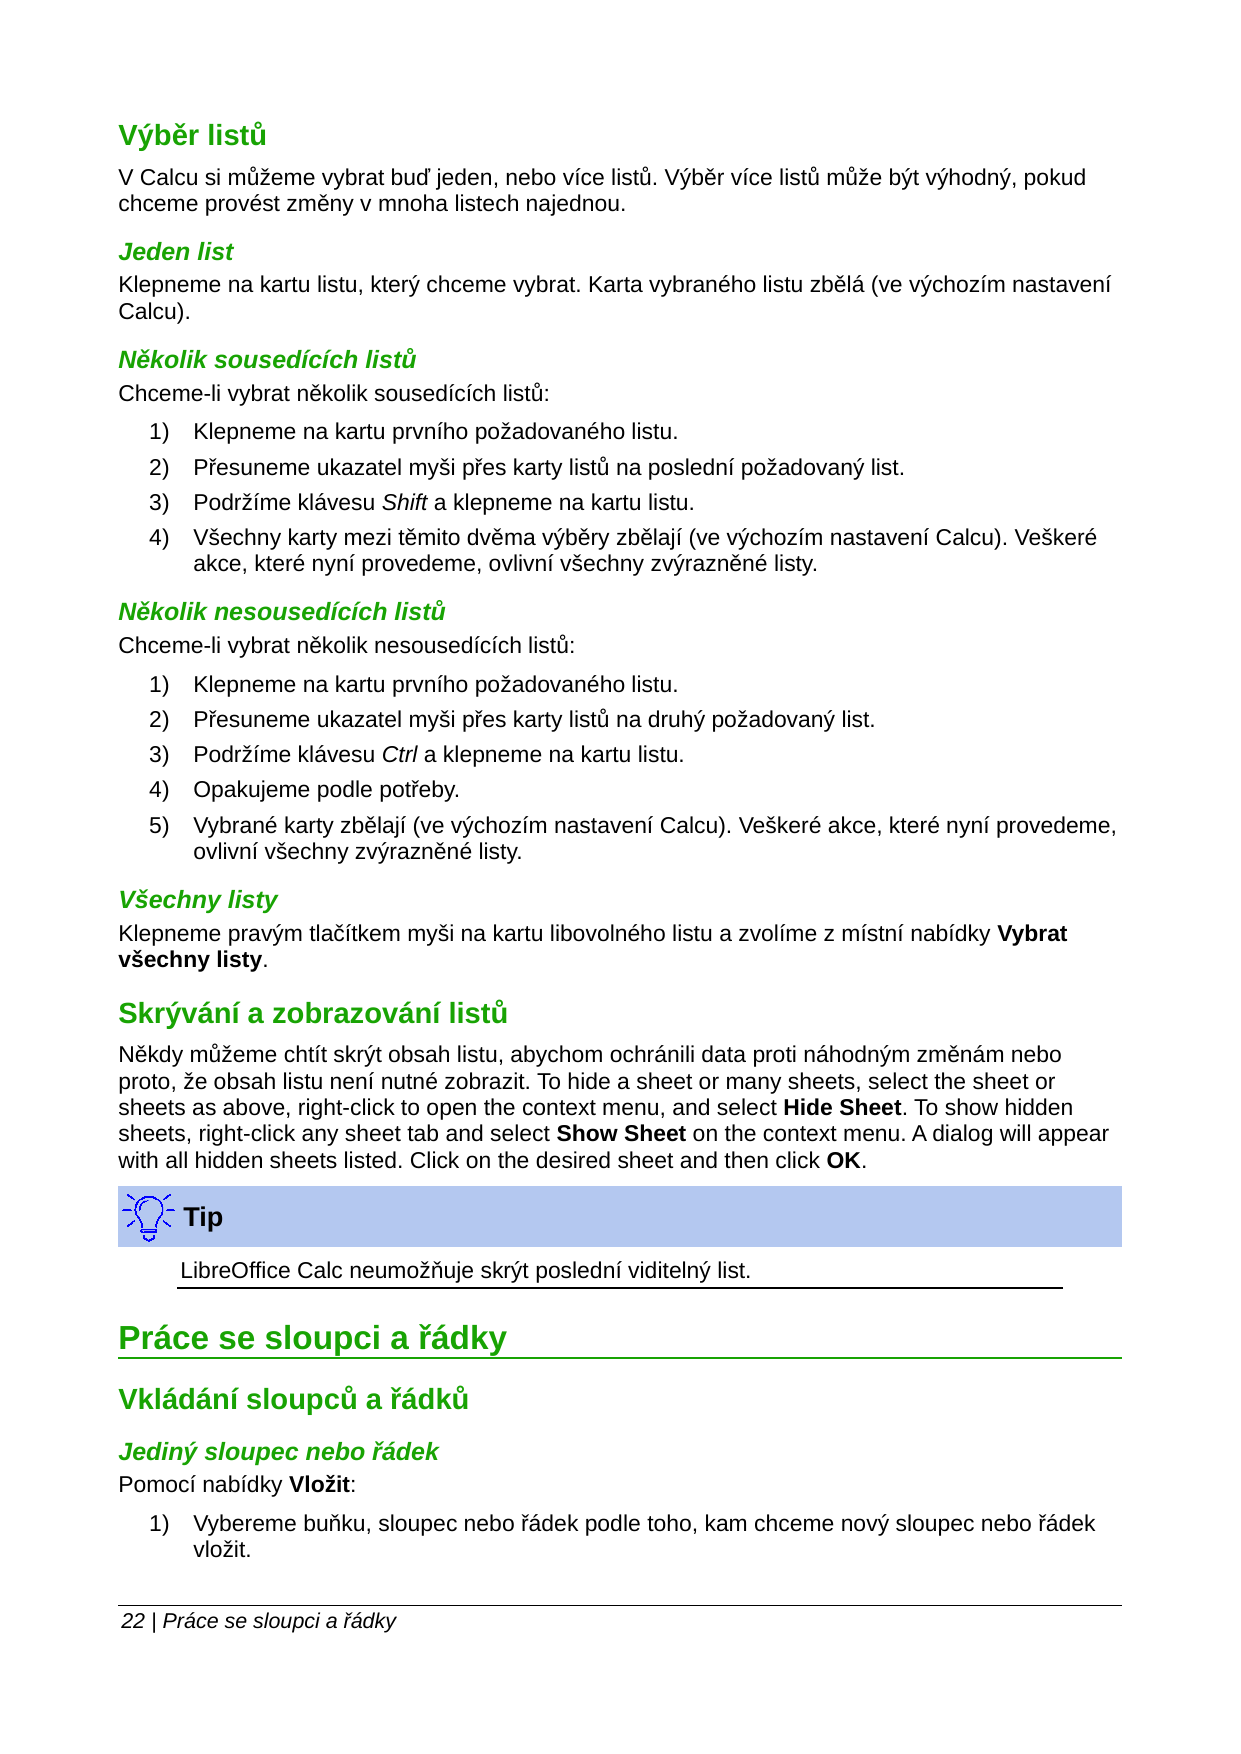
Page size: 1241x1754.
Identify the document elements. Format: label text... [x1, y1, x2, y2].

subtitle Vkládání sloupců a řádků [118, 1382, 1122, 1416]
list Chceme-li vybrat několik nesousedících listů: [118, 632, 1122, 658]
subtitle Několik sousedících listů [118, 345, 1122, 373]
list Vybereme buňku, sloupec nebo řádek podle toho, kam chceme nový sloupec nebo řádek vložit. [169, 1510, 1122, 1563]
list Všechny karty mezi těmito dvěma výběry zbělají (ve výchozím nastavení Calcu). Veškeré akce, které nyní provedeme, ovlivní všechny zvýrazněné listy. [169, 524, 1122, 577]
list Klepneme na kartu prvního požadovaného listu. [169, 418, 1122, 445]
subtitle Práce se sloupci a řádky [118, 1318, 1122, 1357]
list Podržíme klávesu Ctrl a klepneme na kartu listu. [169, 741, 1122, 768]
subtitle Skrývání a zobrazování listů [118, 996, 1122, 1029]
list Chceme-li vybrat několik sousedících listů: [118, 379, 1122, 406]
subtitle Několik nesousedících listů [118, 597, 1122, 626]
text Klepneme na kartu listu, který chceme vybrat. Karta vybraného listu zbělá (ve výchozím nastavení Calcu). [118, 271, 1122, 324]
text Někdy můžeme chtít skrýt obsah listu, abychom ochránili data proti náhodným změnám nebo proto, že obsah listu není nutné zobrazit. To hide a sheet or many sheets, select the sheet or sheets as above, right-click to open the context menu, and select Hide Sheet. To show hidden sheets, right-click any sheet tab and select Show Sheet on the context menu. A dialog will appear with all hidden sheets listed. Click on the desired sheet and then click OK. [118, 1041, 1122, 1173]
picture [119, 1186, 179, 1246]
subtitle Jeden list [118, 237, 1122, 266]
list Klepneme na kartu prvního požadovaného listu. [169, 671, 1122, 697]
text LibreOffice Calc neumožňuje skrýt poslední viditelný list. [177, 1254, 1063, 1287]
subtitle Všechny listy [118, 885, 1122, 914]
text V Calcu si můžeme vybrat buď jeden, nebo více listů. Výběr více listů může být výhodný, pokud chceme provést změny v mnoha listech najednou. [118, 163, 1122, 216]
text Klepneme pravým tlačítkem myši na kartu libovolného listu a zvolíme z místní nabídky Vybrat všechny listy. [118, 920, 1122, 972]
list Přesuneme ukazatel myši přes karty listů na druhý požadovaný list. [169, 706, 1122, 732]
list Vybrané karty zbělají (ve výchozím nastavení Calcu). Veškeré akce, které nyní provedeme, ovlivní všechny zvýrazněné listy. [169, 812, 1122, 864]
subtitle Tip [118, 1186, 1122, 1247]
list Podržíme klávesu Shift a klepneme na kartu listu. [169, 489, 1122, 515]
subtitle Výběr listů [118, 118, 1122, 152]
list Opakujeme podle potřeby. [169, 776, 1122, 803]
subtitle Jediný sloupec nebo řádek [118, 1437, 1122, 1465]
list Pomocí nabídky Vložit: [118, 1471, 1122, 1498]
list Přesuneme ukazatel myši přes karty listů na poslední požadovaný list. [169, 453, 1122, 480]
